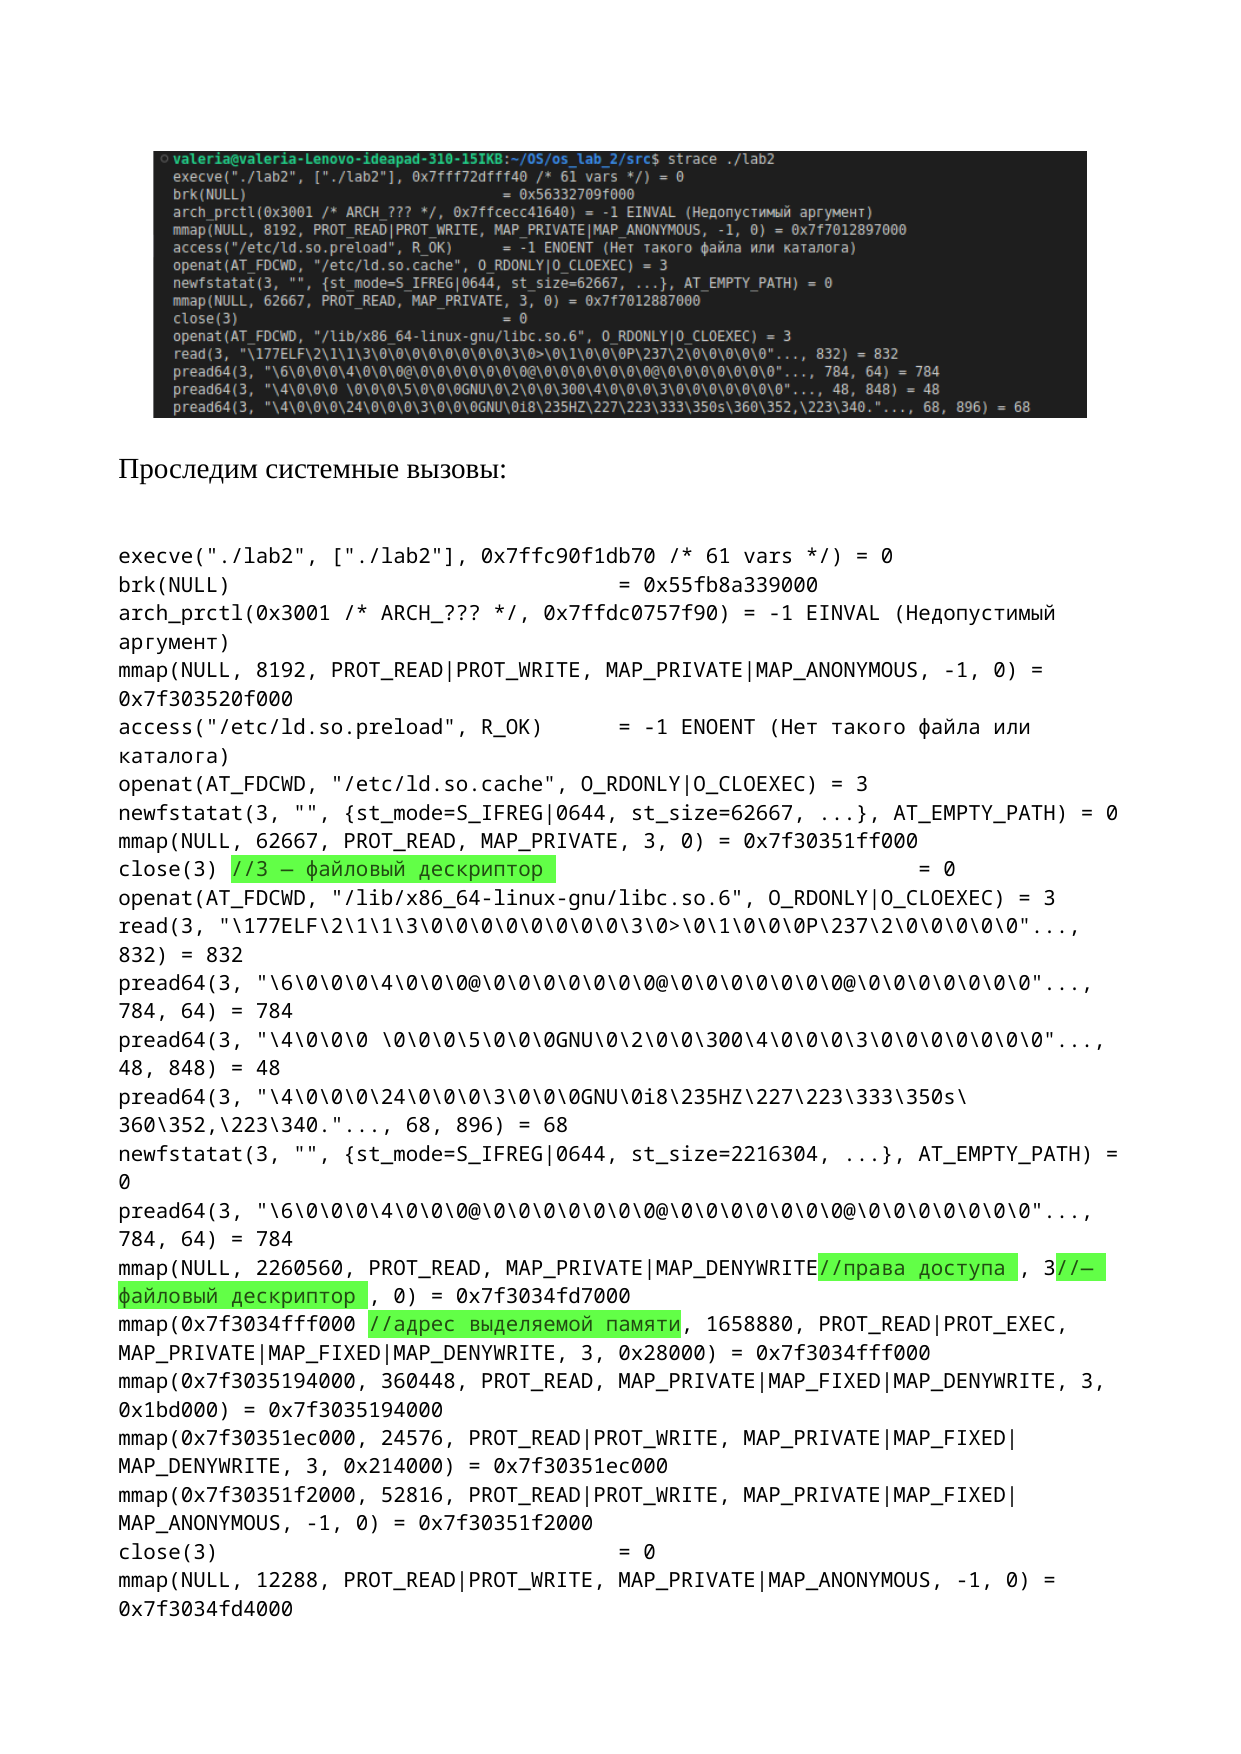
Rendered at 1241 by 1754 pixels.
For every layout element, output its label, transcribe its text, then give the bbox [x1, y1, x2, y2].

text access("/etc/ld.so.preload", R_OK) = -1 ENOENT (Нет такого файла или каталога) [118, 712, 1122, 769]
text mmap(NULL, 62667, PROT_READ, MAP_PRIVATE, 3, 0) = 0x7f30351ff000 [118, 826, 1122, 854]
picture [153, 151, 1087, 418]
text pread64(3, "\4\0\0\0 \0\0\0\5\0\0\0GNU\0\2\0\0\300\4\0\0\0\3\0\0\0\0\0\0\0"..., 48, 848) = 48 [118, 1025, 1122, 1082]
text close(3) //3 — файловый дескриптор = 0 [118, 854, 1122, 883]
text read(3, "\177ELF\2\1\1\3\0\0\0\0\0\0\0\0\3\0>\0\1\0\0\0P\237\2\0\0\0\0\0"..., 832) = 832 [118, 911, 1122, 968]
text openat(AT_FDCWD, "/etc/ld.so.cache", O_RDONLY|O_CLOEXEC) = 3 [118, 769, 1122, 798]
text mmap(0x7f3035194000, 360448, PROT_READ, MAP_PRIVATE|MAP_FIXED|MAP_DENYWRITE, 3, 0x1bd000) = 0x7f3035194000 [118, 1366, 1122, 1423]
text openat(AT_FDCWD, "/lib/x86_64-linux-gnu/libc.so.6", O_RDONLY|O_CLOEXEC) = 3 [118, 883, 1122, 911]
text Проследим системные вызовы: [118, 451, 1122, 485]
text execve("./lab2", ["./lab2"], 0x7ffc90f1db70 /* 61 vars */) = 0 [118, 542, 1122, 570]
text pread64(3, "\4\0\0\0\24\0\0\0\3\0\0\0GNU\0i8\235HZ\227\223\333\350s\360\352,\223\340."..., 68, 896) = 68 [118, 1082, 1122, 1139]
text mmap(0x7f30351ec000, 24576, PROT_READ|PROT_WRITE, MAP_PRIVATE|MAP_FIXED|MAP_DENYWRITE, 3, 0x214000) = 0x7f30351ec000 [118, 1423, 1122, 1480]
text mmap(0x7f3034fff000 //адрес выделяемой памяти, 1658880, PROT_READ|PROT_EXEC, MAP_PRIVATE|MAP_FIXED|MAP_DENYWRITE, 3, 0x28000) = 0x7f3034fff000 [118, 1309, 1122, 1366]
text pread64(3, "\6\0\0\0\4\0\0\0@\0\0\0\0\0\0\0@\0\0\0\0\0\0\0@\0\0\0\0\0\0\0"..., 784, 64) = 784 [118, 1196, 1122, 1253]
text mmap(NULL, 8192, PROT_READ|PROT_WRITE, MAP_PRIVATE|MAP_ANONYMOUS, -1, 0) = 0x7f303520f000 [118, 655, 1122, 712]
text brk(NULL) = 0x55fb8a339000 [118, 570, 1122, 598]
text mmap(0x7f30351f2000, 52816, PROT_READ|PROT_WRITE, MAP_PRIVATE|MAP_FIXED|MAP_ANONYMOUS, -1, 0) = 0x7f30351f2000 [118, 1480, 1122, 1537]
text mmap(NULL, 2260560, PROT_READ, MAP_PRIVATE|MAP_DENYWRITE//права доступа , 3//— файловый дескриптор , 0) = 0x7f3034fd7000 [118, 1253, 1122, 1309]
text newfstatat(3, "", {st_mode=S_IFREG|0644, st_size=62667, ...}, AT_EMPTY_PATH) = 0 [118, 798, 1122, 826]
text arch_prctl(0x3001 /* ARCH_??? */, 0x7ffdc0757f90) = -1 EINVAL (Недопустимый аргумент) [118, 598, 1122, 655]
text close(3) = 0 [118, 1537, 1122, 1565]
text pread64(3, "\6\0\0\0\4\0\0\0@\0\0\0\0\0\0\0@\0\0\0\0\0\0\0@\0\0\0\0\0\0\0"..., 784, 64) = 784 [118, 968, 1122, 1025]
text newfstatat(3, "", {st_mode=S_IFREG|0644, st_size=2216304, ...}, AT_EMPTY_PATH) = 0 [118, 1139, 1122, 1196]
text mmap(NULL, 12288, PROT_READ|PROT_WRITE, MAP_PRIVATE|MAP_ANONYMOUS, -1, 0) = 0x7f3034fd4000 [118, 1565, 1122, 1622]
